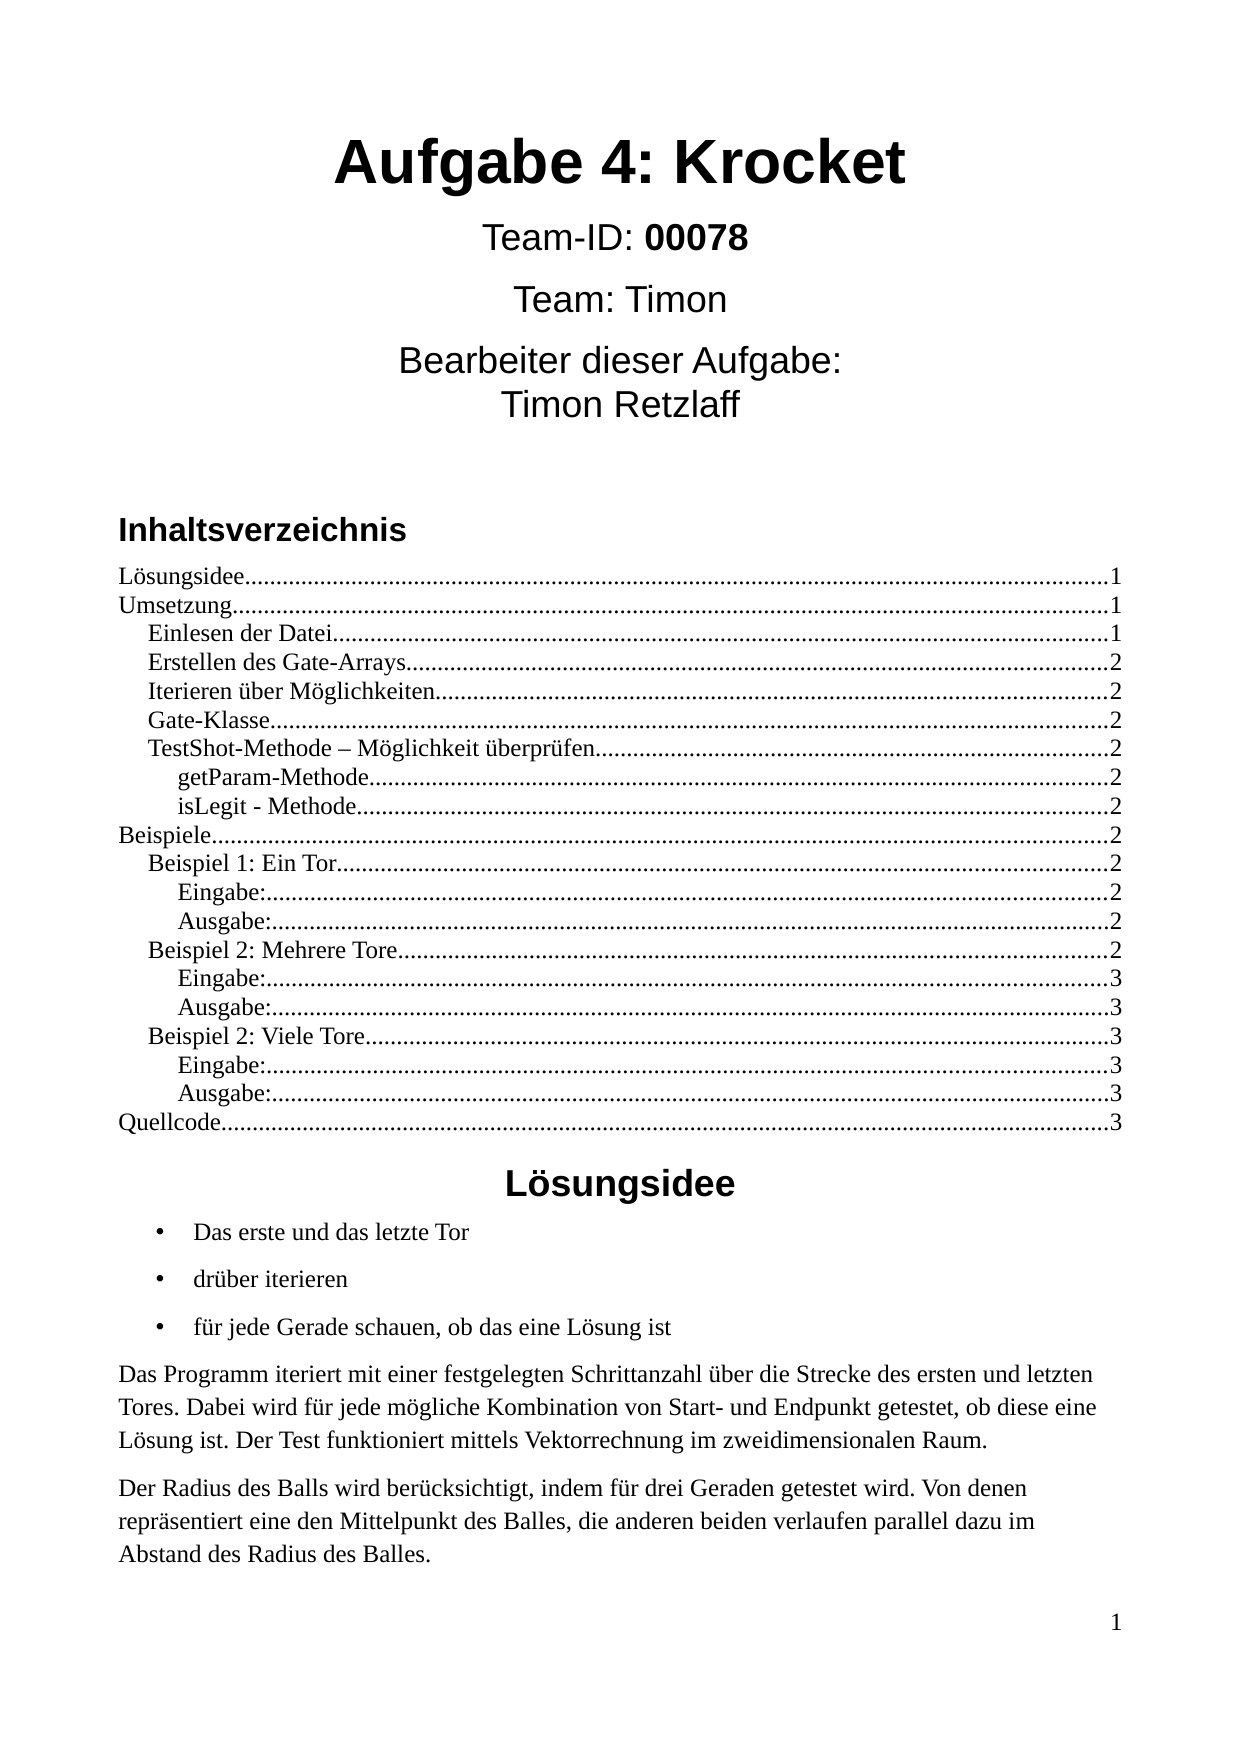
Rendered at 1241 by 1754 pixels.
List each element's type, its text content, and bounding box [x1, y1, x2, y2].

subtitle Team-ID: 00078 [118, 215, 1122, 258]
text Der Radius des Balls wird berücksichtigt, indem für drei Geraden getestet wird. Von denen repräsentiert eine den Mittelpunkt des Balles, die anderen beiden verlaufen parallel dazu im Abstand des Radius des Balles. [118, 1473, 1122, 1568]
text Ausgabe: 2 [177, 906, 1122, 935]
list für jede Gerade schauen, ob das eine Lösung ist [156, 1312, 1122, 1341]
subtitle Bearbeiter dieser Aufgabe: Timon Retzlaff [118, 339, 1122, 425]
list Das erste und das letzte Tor [156, 1217, 1122, 1245]
text Beispiel 2: Mehrere Tore 2 [148, 935, 1122, 963]
subtitle Lösungsidee [118, 1161, 1122, 1204]
subtitle Inhaltsverzeichnis [118, 510, 1122, 548]
subtitle Aufgabe 4: Krocket [118, 124, 1122, 196]
text Eingabe: 3 [177, 963, 1122, 992]
text Erstellen des Gate-Arrays 2 [148, 647, 1122, 676]
text TestShot-Methode – Möglichkeit überprüfen 2 [148, 733, 1122, 762]
text Eingabe: 2 [177, 877, 1122, 906]
text Gate-Klasse 2 [148, 705, 1122, 733]
text Einlesen der Datei 1 [148, 618, 1122, 647]
text Beispiele 2 [118, 820, 1122, 848]
text Ausgabe: 3 [177, 992, 1122, 1021]
text Iterieren über Möglichkeiten 2 [148, 676, 1122, 705]
list drüber iterieren [156, 1264, 1122, 1293]
subtitle Team: Timon [118, 277, 1122, 320]
text getParam-Methode 2 [177, 762, 1122, 791]
text Lösungsidee 1 [118, 561, 1122, 590]
text Beispiel 2: Viele Tore 3 [148, 1021, 1122, 1050]
text Beispiel 1: Ein Tor 2 [148, 848, 1122, 877]
text Umsetzung 1 [118, 590, 1122, 618]
text Eingabe: 3 [177, 1050, 1122, 1078]
text Das Programm iteriert mit einer festgelegten Schrittanzahl über die Strecke des ersten und letzten Tores. Dabei wird für jede mögliche Kombination von Start- und Endpunkt getestet, ob diese eine Lösung ist. Der Test funktioniert mittels Vektorrechnung im zweidimensionalen Raum. [118, 1359, 1122, 1454]
text Quellcode 3 [118, 1107, 1122, 1136]
text isLegit - Methode 2 [177, 791, 1122, 820]
text Ausgabe: 3 [177, 1078, 1122, 1107]
